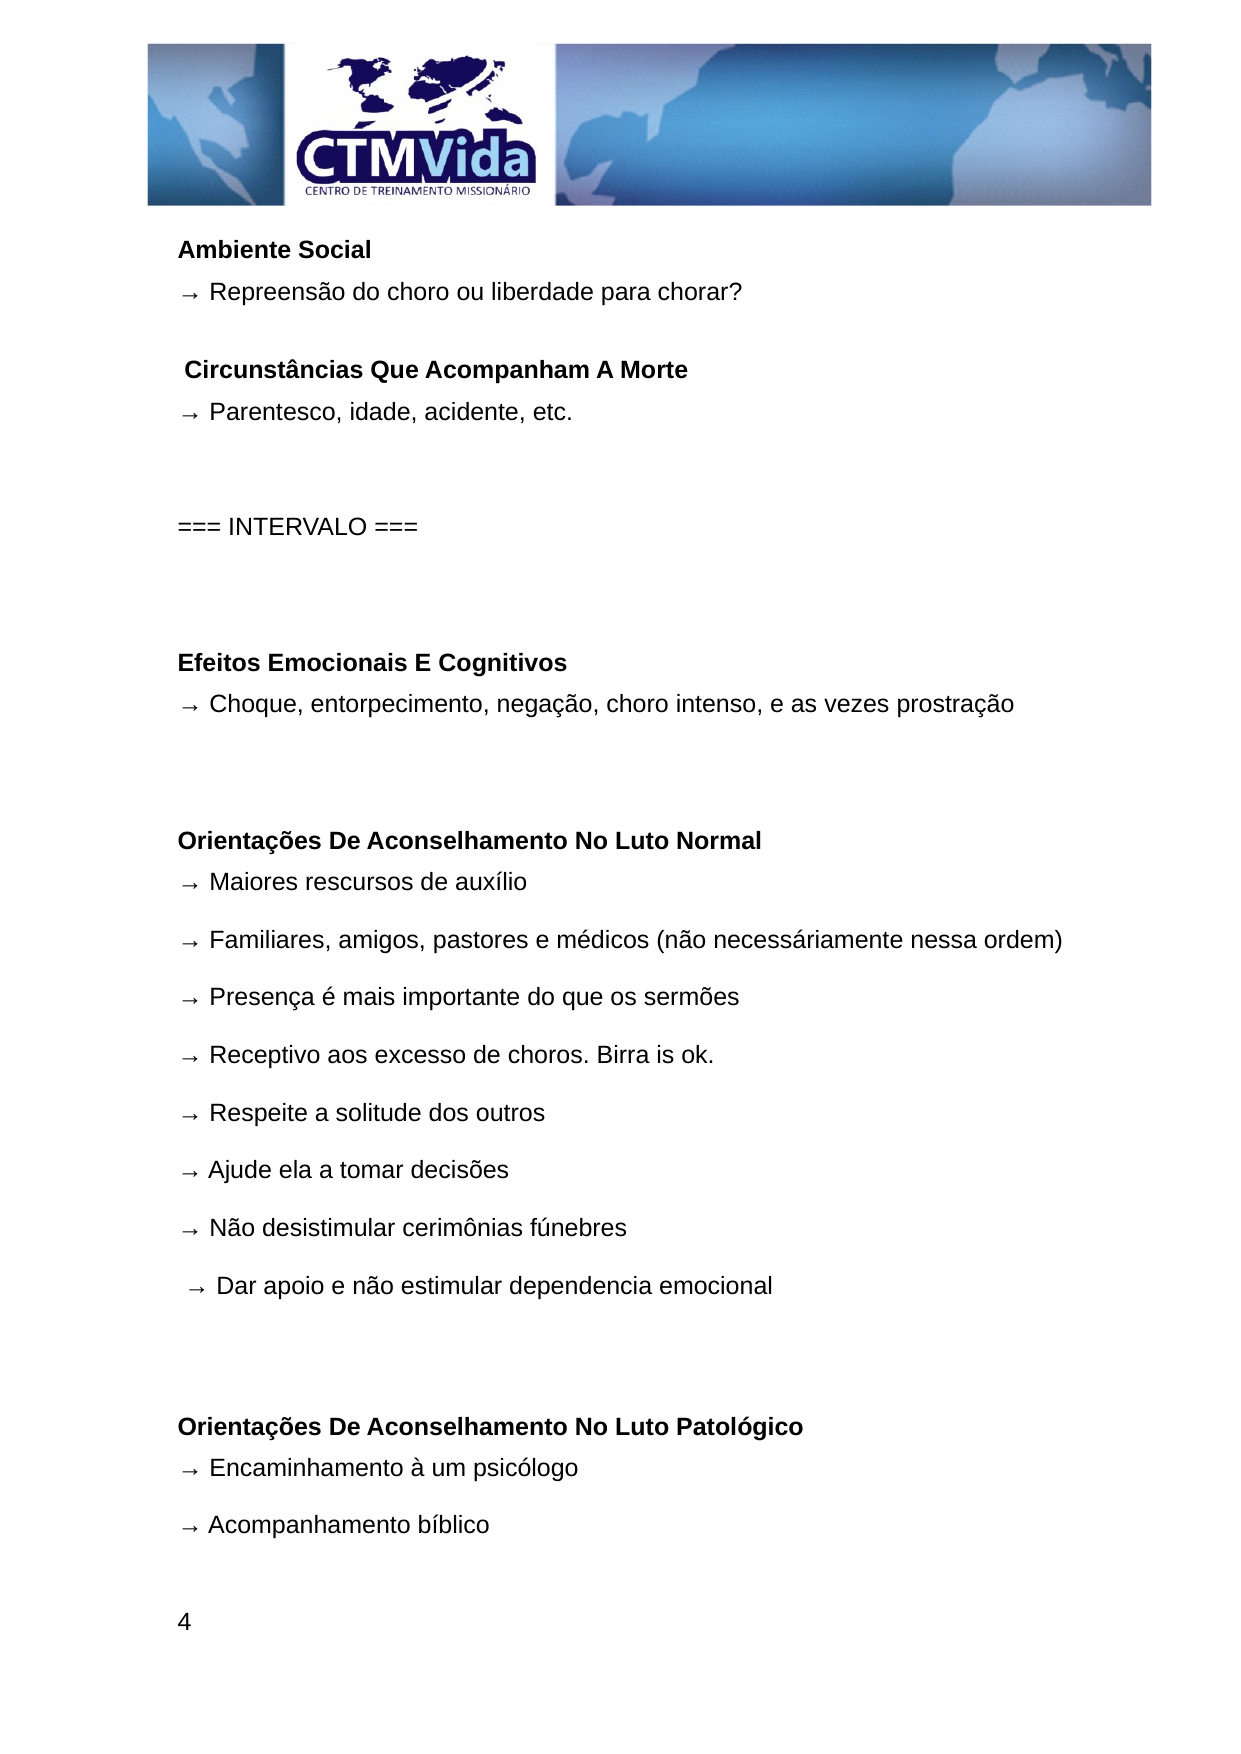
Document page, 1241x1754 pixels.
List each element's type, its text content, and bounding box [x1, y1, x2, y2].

text → Receptivo aos excesso de choros. Birra is ok. [177, 1040, 1122, 1069]
subtitle Ambiente social [177, 235, 1122, 264]
subtitle Orientações de aconselhamento no luto patológico [177, 1411, 1122, 1440]
text → Presença é mais importante do que os sermões [177, 982, 1122, 1011]
text → Maiores rescursos de auxílio [177, 867, 1122, 896]
subtitle Orientações de aconselhamento no luto normal [177, 826, 1122, 854]
text → Familiares, amigos, pastores e médicos (não necessáriamente nessa ordem) [177, 924, 1122, 953]
text → Respeite a solitude dos outros [177, 1098, 1122, 1126]
text → Parentesco, idade, acidente, etc. [177, 396, 1122, 425]
text → Encaminhamento à um psicólogo [177, 1453, 1122, 1481]
text → Choque, entorpecimento, negação, choro intenso, e as vezes prostração [177, 689, 1122, 718]
subtitle Efeitos emocionais e cognitivos [177, 648, 1122, 677]
text === INTERVALO === [177, 512, 1122, 541]
picture [147, 43, 1152, 206]
text → Ajude ela a tomar decisões [177, 1155, 1122, 1184]
subtitle Circunstâncias que acompanham a morte [177, 355, 1122, 384]
text → Dar apoio e não estimular dependencia emocional [177, 1271, 1122, 1299]
text → Repreensão do choro ou liberdade para chorar? [177, 277, 1122, 305]
text → Acompanhamento bíblico [177, 1510, 1122, 1539]
text → Não desistimular cerimônias fúnebres [177, 1213, 1122, 1242]
